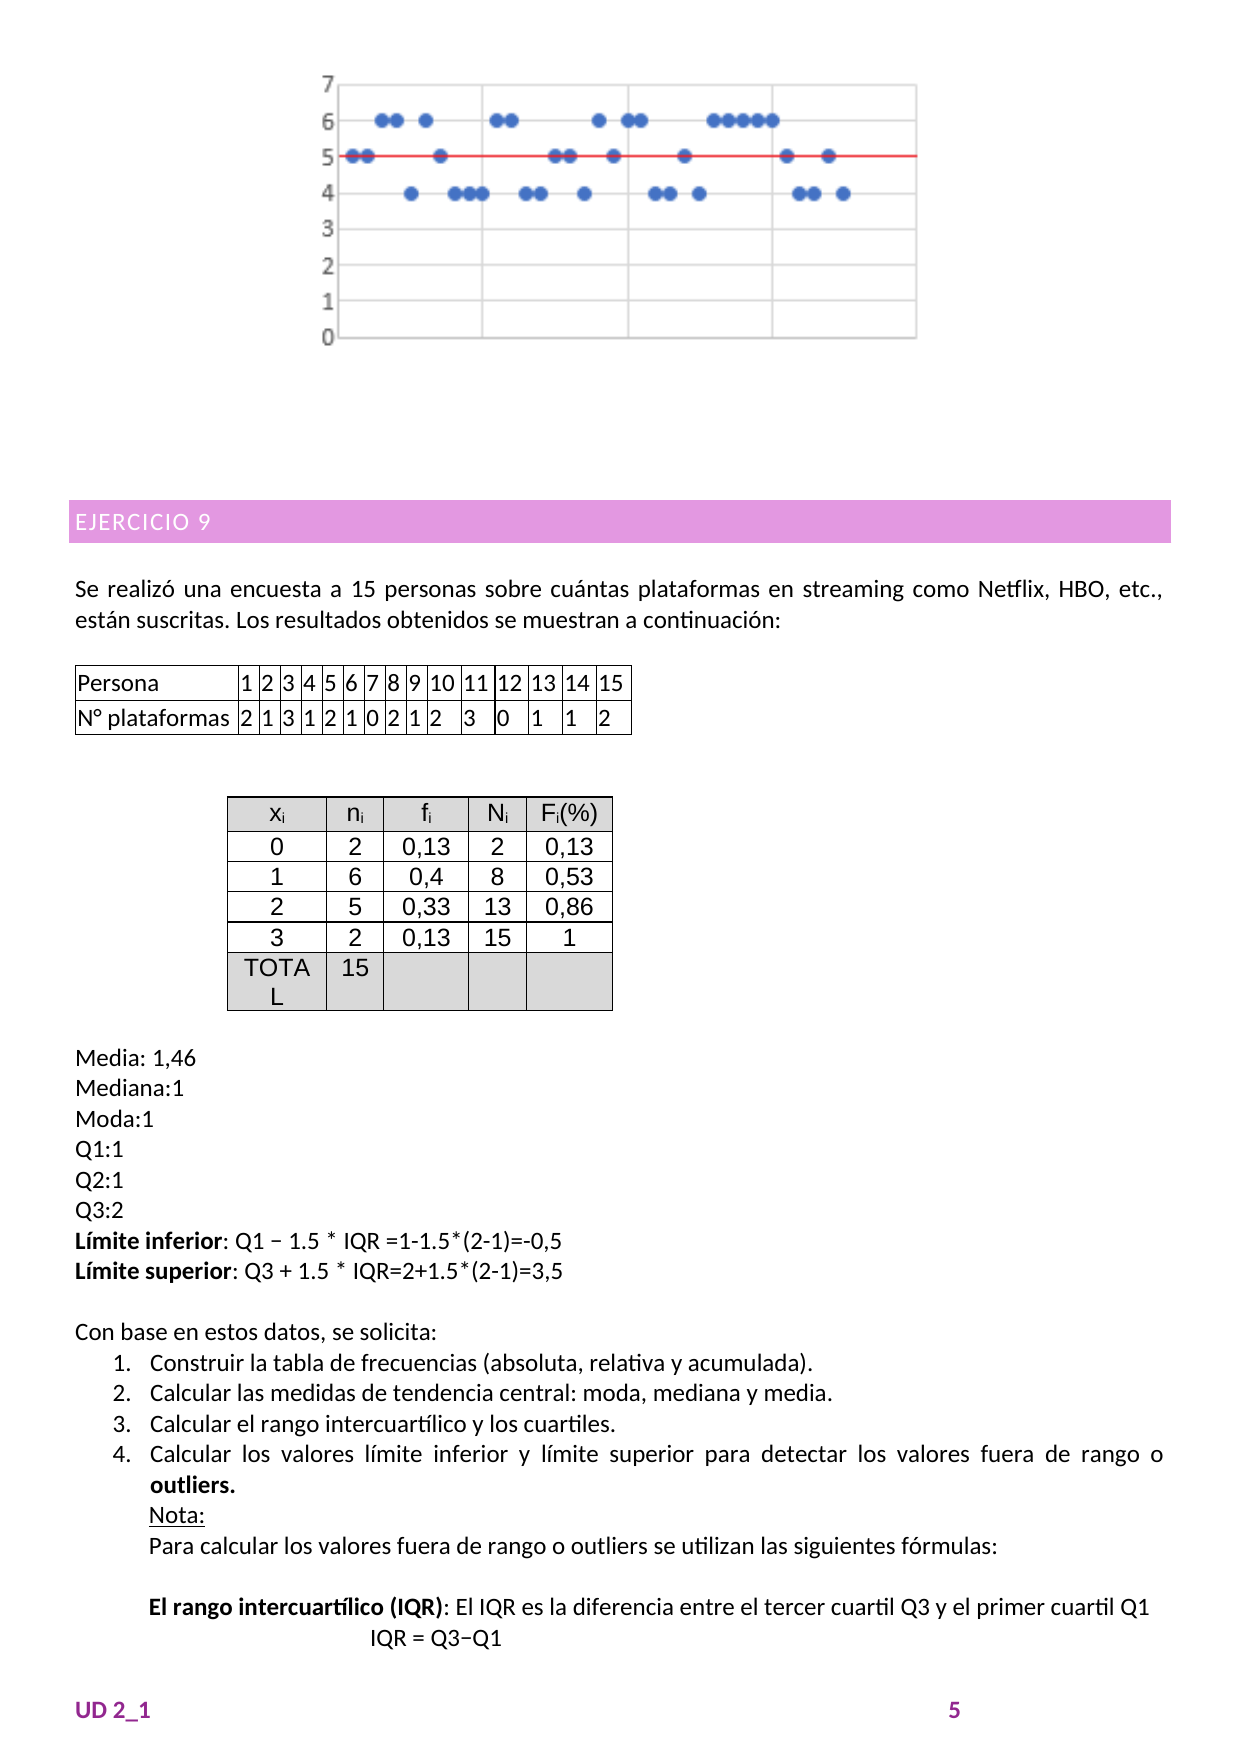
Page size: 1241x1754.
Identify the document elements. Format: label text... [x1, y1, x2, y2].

table_cell 5 [327, 892, 383, 921]
table_cell 0 [365, 701, 385, 734]
table_cell 2 [469, 832, 526, 861]
table_cell 0,13 [384, 923, 468, 952]
text Nota: [149, 1499, 1165, 1530]
table_header ni [327, 798, 383, 831]
picture [321, 75, 919, 348]
table_header 11 [462, 666, 494, 700]
table_cell 2 [323, 701, 343, 734]
text El rango intercuartílico (IQR): El IQR es la diferencia entre el tercer cuartil Q3 y el primer cuartil Q1 [75, 1591, 1165, 1622]
table_header Ni [469, 798, 526, 831]
table_cell [469, 953, 526, 1010]
table_cell 0,13 [384, 832, 468, 861]
text Se realizó una encuesta a 15 personas sobre cuántas plataformas en streaming como Netflix, HBO, etc., están suscritas. Los resultados obtenidos se muestran a continuación: [75, 573, 1165, 634]
table_header 3 [281, 666, 301, 700]
table_header 8 [386, 666, 406, 700]
table_cell 2 [327, 832, 383, 861]
table_cell N° plataformas [76, 701, 238, 734]
table_cell 0,53 [527, 862, 612, 891]
table_header 1 [239, 666, 259, 700]
text Límite superior: Q3 + 1.5 * IQR=2+1.5*(2-1)=3,5 [75, 1255, 1165, 1286]
table_cell [384, 953, 468, 1010]
list Calcular las medidas de tendencia central: moda, mediana y media. [112, 1377, 1165, 1408]
list Calcular los valores límite inferior y límite superior para detectar los valores fuera de rango o outliers. [112, 1438, 1165, 1499]
list Calcular el rango intercuartílico y los cuartiles. [112, 1408, 1165, 1438]
text Moda:1 [75, 1103, 1165, 1133]
table_cell 1 [302, 701, 322, 734]
text IQR = Q3−Q1 [296, 1622, 1165, 1652]
table_cell 2 [386, 701, 406, 734]
table_header 10 [428, 666, 461, 700]
table_cell 1 [260, 701, 280, 734]
text Q3:2 [75, 1194, 1165, 1225]
table_header 5 [323, 666, 343, 700]
subtitle EJERCICIO 9 [75, 506, 1165, 537]
text Q2:1 [75, 1164, 1165, 1194]
text Q1:1 [75, 1133, 1165, 1164]
table_cell 0,13 [527, 832, 612, 861]
table_header 13 [529, 666, 562, 700]
table_cell 2 [327, 923, 383, 952]
table_cell 1 [563, 701, 596, 734]
table_header 7 [365, 666, 385, 700]
text Para calcular los valores fuera de rango o outliers se utilizan las siguientes fórmulas: [75, 1530, 1165, 1561]
table_cell 3 [228, 923, 326, 952]
table_header 2 [260, 666, 280, 700]
table_cell 1 [228, 862, 326, 891]
text Con base en estos datos, se solicita: [75, 1316, 1165, 1347]
text Media: 1,46 [75, 1042, 1165, 1072]
table_cell 0 [496, 701, 528, 734]
table_cell 2 [239, 701, 259, 734]
table_cell 15 [327, 953, 383, 1010]
table_cell 0,33 [384, 892, 468, 921]
table_header 4 [302, 666, 322, 700]
table_cell [527, 953, 612, 1010]
table_cell 2 [228, 892, 326, 921]
table_cell 0,86 [527, 892, 612, 921]
table_cell 1 [407, 701, 427, 734]
table_header 6 [344, 666, 364, 700]
table_cell 8 [469, 862, 526, 891]
table_cell 3 [462, 701, 494, 734]
text Límite inferior: Q1 − 1.5 * IQR =1-1.5*(2-1)=-0,5 [75, 1225, 1165, 1255]
table_header fi [384, 798, 468, 831]
table_header 14 [563, 666, 596, 700]
table_cell 6 [327, 862, 383, 891]
table_cell 13 [469, 892, 526, 921]
table_cell 1 [344, 701, 364, 734]
table_header xi [228, 798, 326, 831]
table_header 15 [597, 666, 631, 700]
table_header 12 [496, 666, 528, 700]
table_cell 1 [529, 701, 562, 734]
table_cell 3 [281, 701, 301, 734]
table_cell 2 [428, 701, 461, 734]
table_cell 0 [228, 832, 326, 861]
table_cell 15 [469, 923, 526, 952]
table_cell 2 [597, 701, 631, 734]
table_cell 1 [527, 923, 612, 952]
table_header 9 [407, 666, 427, 700]
text Mediana:1 [75, 1072, 1165, 1103]
table_cell TOTAL [228, 953, 326, 1010]
list Construir la tabla de frecuencias (absoluta, relativa y acumulada). [112, 1347, 1165, 1377]
table_header Fi(%) [527, 798, 612, 831]
table_header Persona [76, 666, 238, 700]
table_cell 0,4 [384, 862, 468, 891]
